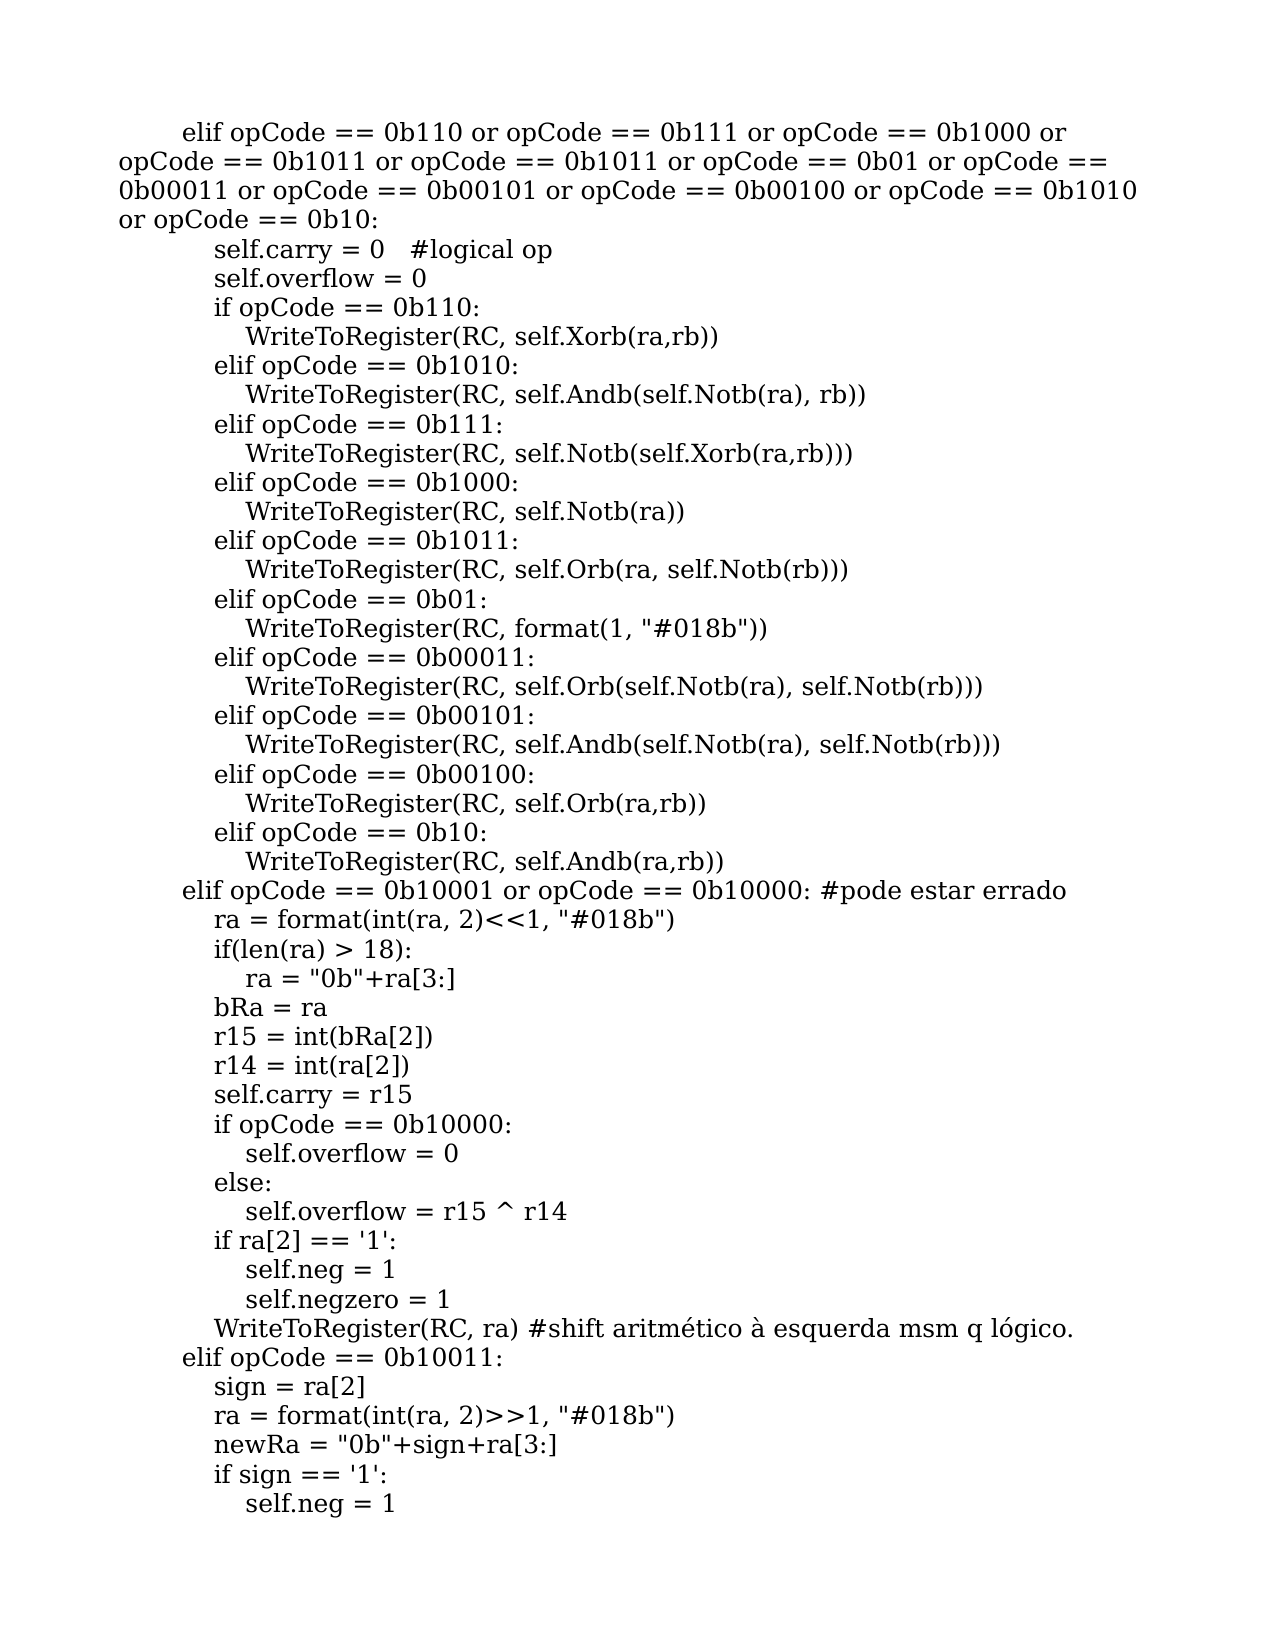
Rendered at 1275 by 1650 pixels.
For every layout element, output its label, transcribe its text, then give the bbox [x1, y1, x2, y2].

text elif opCode == 0b10001 or opCode == 0b10000: #pode estar errado [118, 876, 1157, 906]
text if sign == '1': [118, 1460, 1157, 1489]
text WriteToRegister(RC, self.Orb(ra, self.Notb(rb))) [118, 556, 1157, 585]
text elif opCode == 0b1010: [118, 351, 1157, 381]
text self.carry = 0 #logical op [118, 235, 1157, 264]
text self.neg = 1 [118, 1256, 1157, 1285]
text if ra[2] == '1': [118, 1226, 1157, 1256]
text self.overflow = 0 [118, 1139, 1157, 1168]
text elif opCode == 0b10: [118, 818, 1157, 847]
text WriteToRegister(RC, self.Notb(self.Xorb(ra,rb))) [118, 439, 1157, 468]
text self.overflow = 0 [118, 264, 1157, 293]
text elif opCode == 0b00101: [118, 701, 1157, 731]
text if opCode == 0b110: [118, 293, 1157, 322]
text elif opCode == 0b110 or opCode == 0b111 or opCode == 0b1000 or opCode == 0b1011 or opCode == 0b1011 or opCode == 0b01 or opCode == 0b00011 or opCode == 0b00101 or opCode == 0b00100 or opCode == 0b1010 or opCode == 0b10: [118, 118, 1157, 235]
text elif opCode == 0b1011: [118, 526, 1157, 556]
text WriteToRegister(RC, self.Andb(self.Notb(ra), rb)) [118, 381, 1157, 410]
text elif opCode == 0b00100: [118, 760, 1157, 789]
text elif opCode == 0b00011: [118, 643, 1157, 672]
text ra = format(int(ra, 2)>>1, "#018b") [118, 1401, 1157, 1431]
text elif opCode == 0b01: [118, 585, 1157, 614]
text WriteToRegister(RC, self.Orb(self.Notb(ra), self.Notb(rb))) [118, 672, 1157, 701]
text newRa = "0b"+sign+ra[3:] [118, 1431, 1157, 1460]
text WriteToRegister(RC, ra) #shift aritmético à esquerda msm q lógico. [118, 1314, 1157, 1343]
text ra = "0b"+ra[3:] [118, 964, 1157, 993]
text WriteToRegister(RC, self.Andb(ra,rb)) [118, 847, 1157, 876]
text r15 = int(bRa[2]) [118, 1022, 1157, 1051]
text elif opCode == 0b1000: [118, 468, 1157, 497]
text WriteToRegister(RC, self.Orb(ra,rb)) [118, 789, 1157, 818]
text bRa = ra [118, 993, 1157, 1022]
text elif opCode == 0b10011: [118, 1343, 1157, 1372]
text WriteToRegister(RC, self.Xorb(ra,rb)) [118, 322, 1157, 351]
text sign = ra[2] [118, 1372, 1157, 1401]
text elif opCode == 0b111: [118, 410, 1157, 439]
text ra = format(int(ra, 2)<<1, "#018b") [118, 906, 1157, 935]
text WriteToRegister(RC, format(1, "#018b")) [118, 614, 1157, 643]
text self.carry = r15 [118, 1081, 1157, 1110]
text WriteToRegister(RC, self.Andb(self.Notb(ra), self.Notb(rb))) [118, 731, 1157, 760]
text self.overflow = r15 ^ r14 [118, 1197, 1157, 1226]
text self.neg = 1 [118, 1489, 1157, 1518]
text self.negzero = 1 [118, 1285, 1157, 1314]
text WriteToRegister(RC, self.Notb(ra)) [118, 497, 1157, 526]
text r14 = int(ra[2]) [118, 1051, 1157, 1081]
text if(len(ra) > 18): [118, 935, 1157, 964]
text if opCode == 0b10000: [118, 1110, 1157, 1139]
text else: [118, 1168, 1157, 1197]
